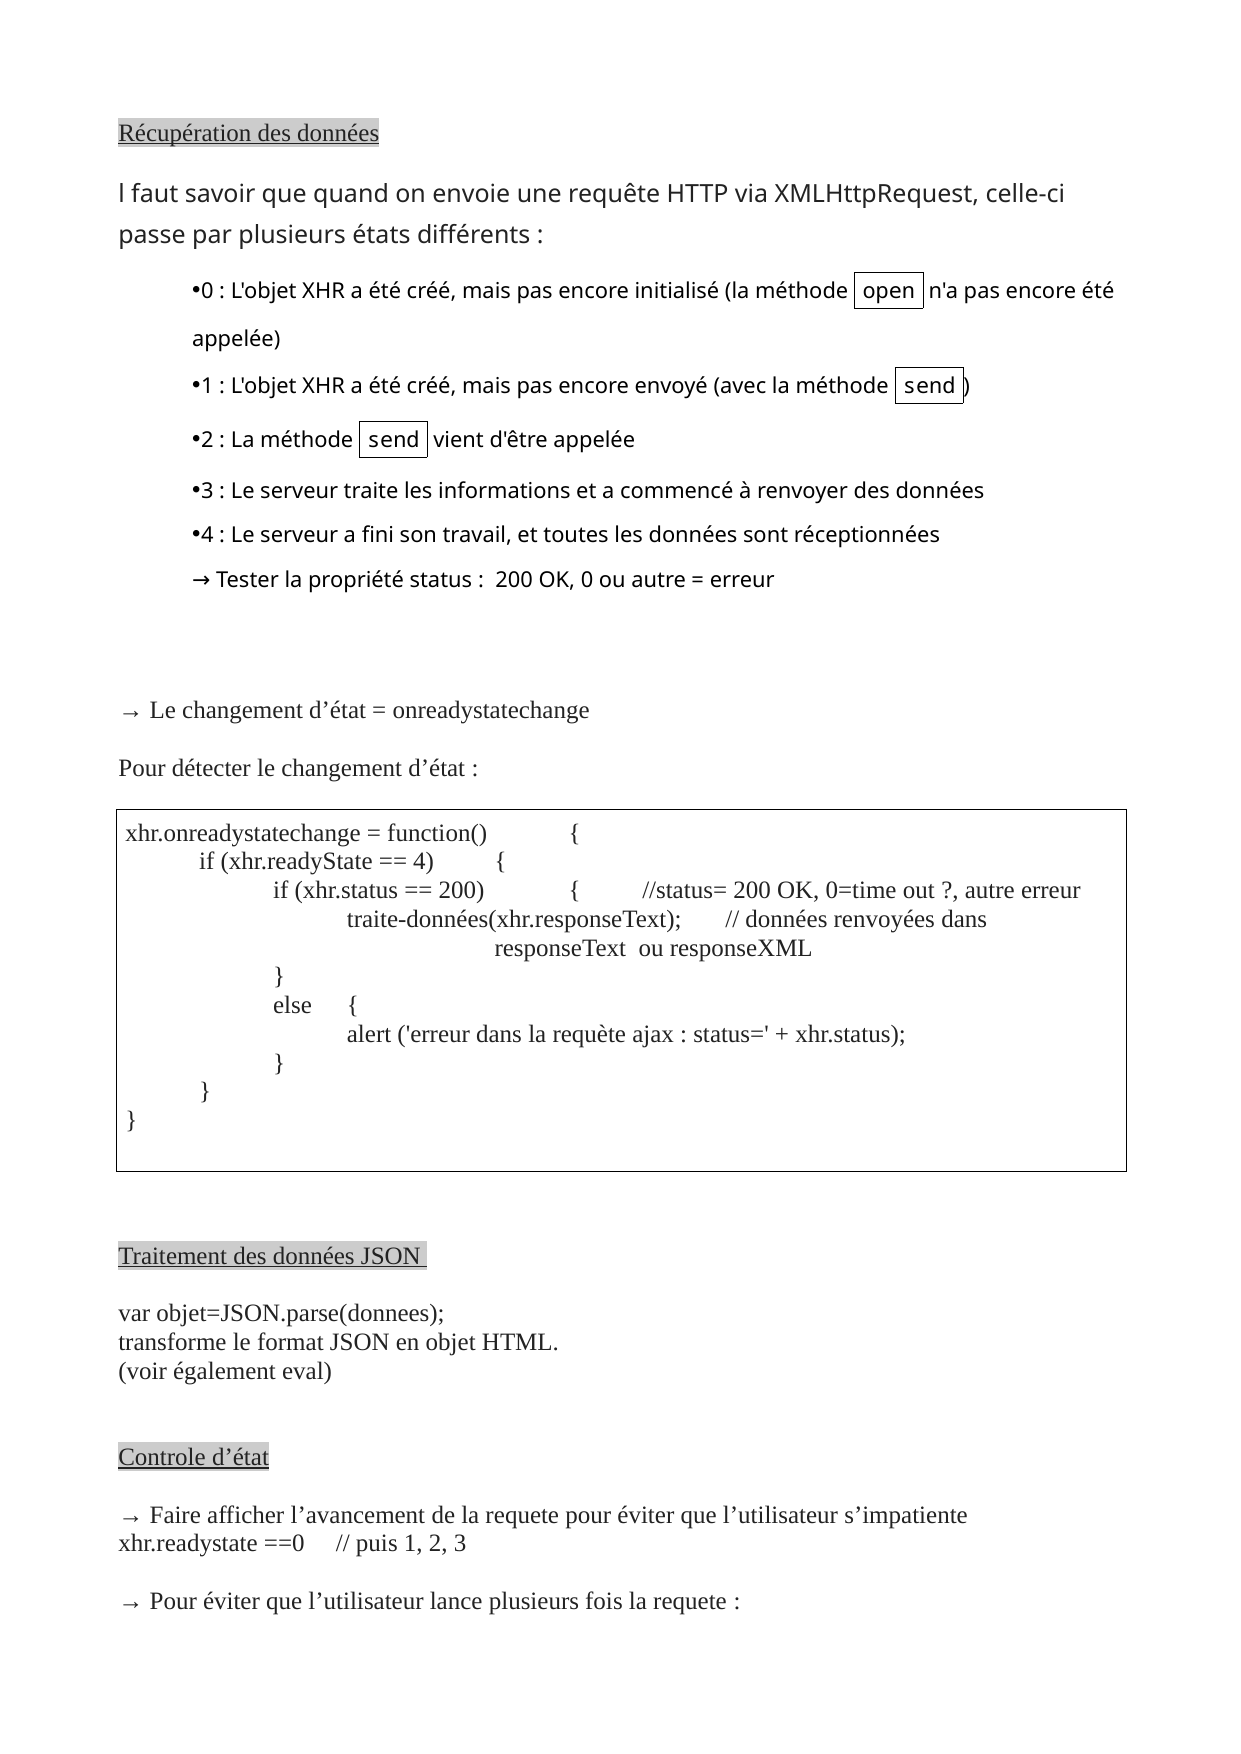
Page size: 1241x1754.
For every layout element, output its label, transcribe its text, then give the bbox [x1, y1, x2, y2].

text → Pour éviter que l’utilisateur lance plusieurs fois la requete : [118, 1586, 1122, 1615]
text Pour détecter le changement d’état : [118, 753, 1122, 781]
list 1 : L'objet XHR a été créé, mais pas encore envoyé (avec la méthode send) [964, 367, 1122, 403]
list 0 : L'objet XHR a été créé, mais pas encore initialisé (la méthode open n'a pas encore été appelée) [118, 272, 1122, 352]
text } [125, 1105, 1117, 1134]
text } [125, 1048, 1117, 1076]
text Récupération des données [118, 118, 1122, 147]
list 2 : La méthode [118, 421, 359, 457]
text → Le changement d’état = onreadystatechange [118, 695, 1122, 724]
text else { [125, 990, 1117, 1019]
text alert ('erreur dans la requète ajax : status=' + xhr.status); [125, 1019, 1117, 1048]
list 1 : L'objet XHR a été créé, mais pas encore envoyé (avec la méthode send) [118, 367, 895, 403]
list 3 : Le serveur traite les informations et a commencé à renvoyer des données [118, 475, 1122, 504]
text xhr.readystate ==0 // puis 1, 2, 3 [118, 1528, 1122, 1557]
text } [125, 1076, 1117, 1105]
text transforme le format JSON en objet HTML. [118, 1327, 1122, 1356]
list 4 : Le serveur a fini son travail, et toutes les données sont réceptionnées [118, 519, 1122, 549]
text if (xhr.status == 200) { //status= 200 OK, 0=time out ?, autre erreur [125, 875, 1117, 904]
list → Tester la propriété status : 200 OK, 0 ou autre = erreur [118, 564, 1122, 594]
text Traitement des données JSON [118, 1241, 1122, 1270]
text var objet=JSON.parse(donnees); [118, 1298, 1122, 1327]
text (voir également eval) [118, 1356, 1122, 1385]
text traite-données(xhr.responseText); // données renvoyées dans responseText ou responseXML [125, 904, 1117, 961]
text l faut savoir que quand on envoie une requête HTTP via XMLHttpRequest, celle-ci passe par plusieurs états différents : [118, 176, 1122, 251]
list send [360, 422, 427, 457]
text Controle d’état [118, 1442, 1122, 1471]
list 1 : L'objet XHR a été créé, mais pas encore envoyé (avec la méthode send) [896, 368, 963, 403]
list vient d'être appelée [428, 421, 1122, 457]
text xhr.onreadystatechange = function() { [125, 818, 1117, 846]
text } [125, 961, 1117, 990]
text → Faire afficher l’avancement de la requete pour éviter que l’utilisateur s’impatiente [118, 1500, 1122, 1528]
text if (xhr.readyState == 4) { [125, 846, 1117, 875]
